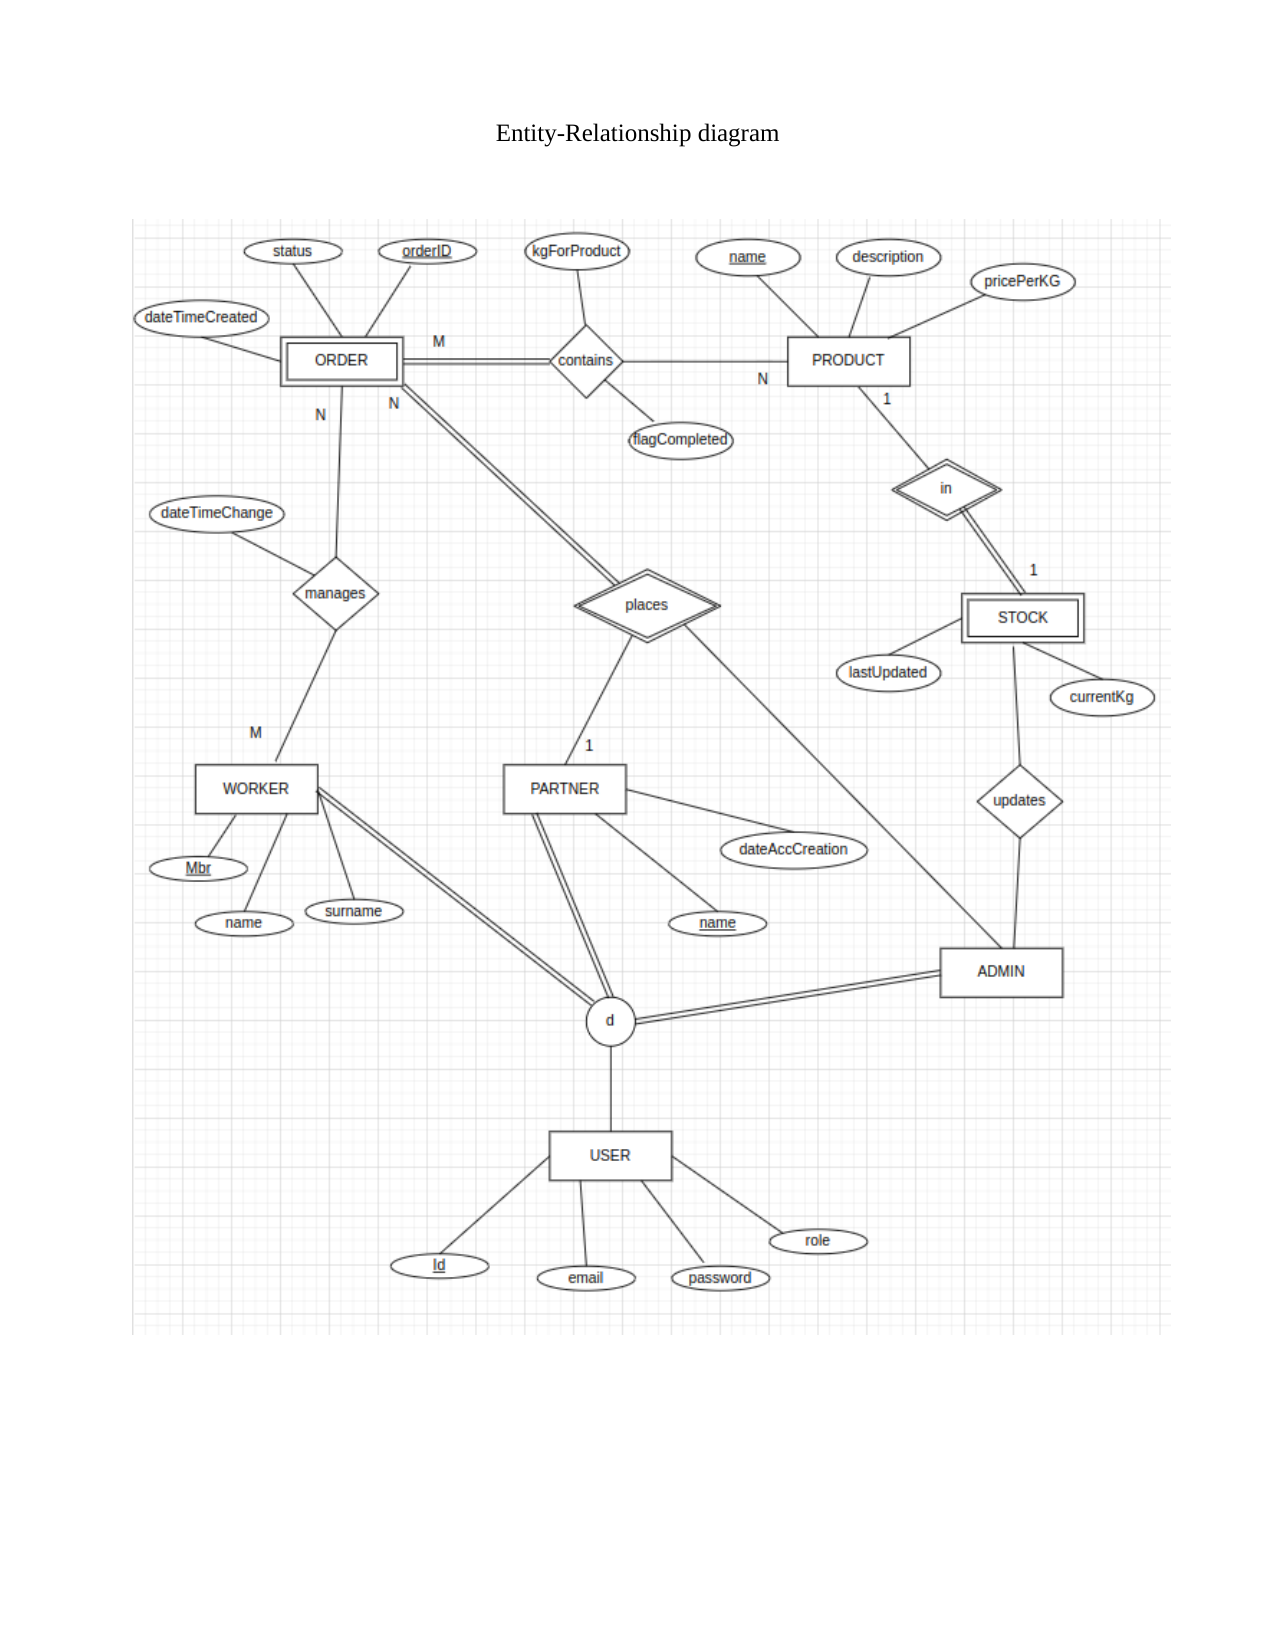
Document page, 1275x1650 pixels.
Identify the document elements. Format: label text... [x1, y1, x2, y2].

text Entity-Relationship diagram [118, 118, 1157, 147]
picture [132, 219, 1171, 1335]
